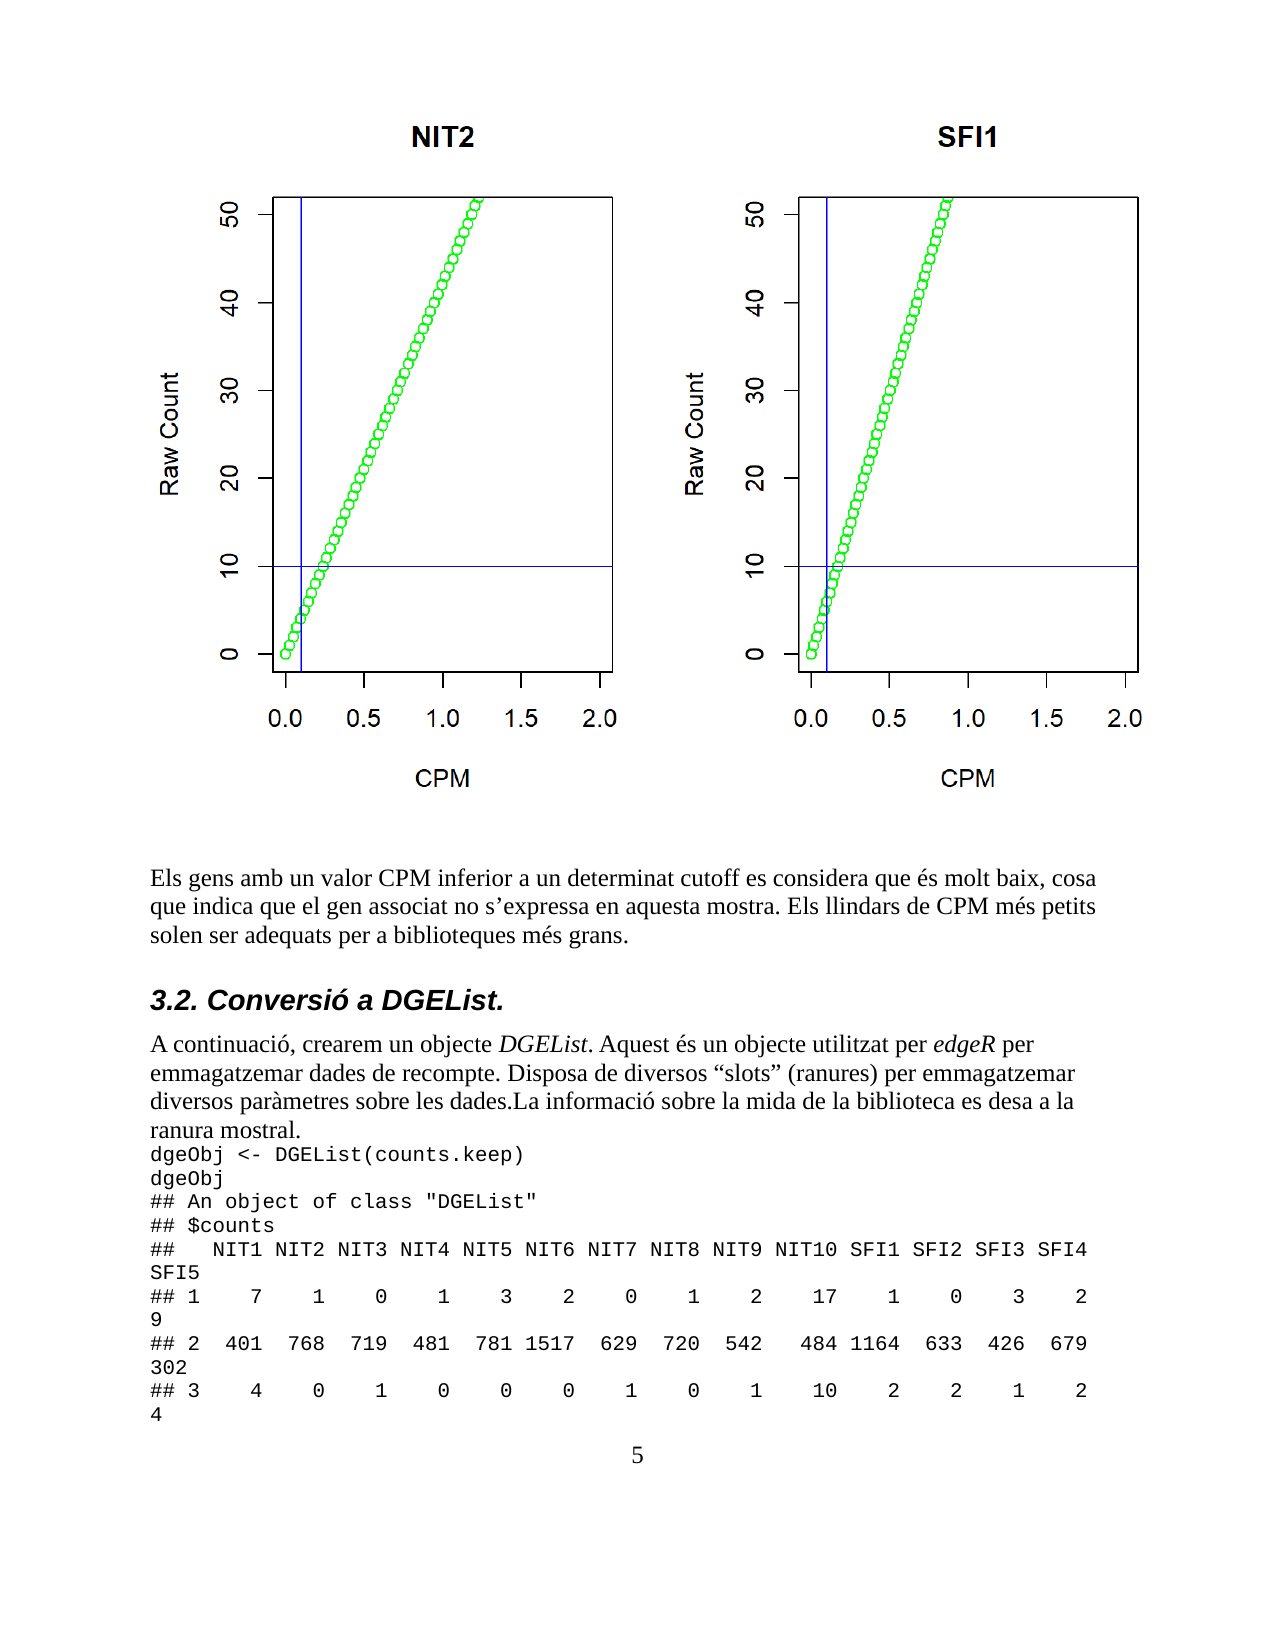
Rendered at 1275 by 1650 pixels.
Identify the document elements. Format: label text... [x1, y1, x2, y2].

text ## 3 4 0 1 0 0 0 1 0 1 10 2 2 1 2 4 [150, 1380, 1125, 1428]
text A continuació, crearem un objecte DGEList. Aquest és un objecte utilitzat per edgeR per emmagatzemar dades de recompte. Disposa de diversos “slots” (ranures) per emmagatzemar diversos paràmetres sobre les dades.La informació sobre la mida de la biblioteca es desa a la ranura mostral. [150, 1029, 1125, 1144]
text ## An object of class "DGEList" [150, 1191, 1125, 1215]
text dgeObj <- DGEList(counts.keep) [150, 1144, 1125, 1168]
text ## 1 7 1 0 1 3 2 0 1 2 17 1 0 3 2 9 [150, 1286, 1125, 1333]
text ## NIT1 NIT2 NIT3 NIT4 NIT5 NIT6 NIT7 NIT8 NIT9 NIT10 SFI1 SFI2 SFI3 SFI4 SFI5 [150, 1238, 1125, 1286]
subtitle 3.2. Conversió a DGEList. [150, 983, 1125, 1016]
text dgeObj [150, 1168, 1125, 1191]
text ## $counts [150, 1215, 1125, 1238]
text ## 2 401 768 719 481 781 1517 629 720 542 484 1164 633 426 679 302 [150, 1333, 1125, 1380]
text Els gens amb un valor CPM inferior a un determinat cutoff es considera que és molt baix, cosa que indica que el gen associat no s’expressa en aquesta mostra. Els llindars de CPM més petits solen ser adequats per a biblioteques més grans. [150, 863, 1125, 949]
